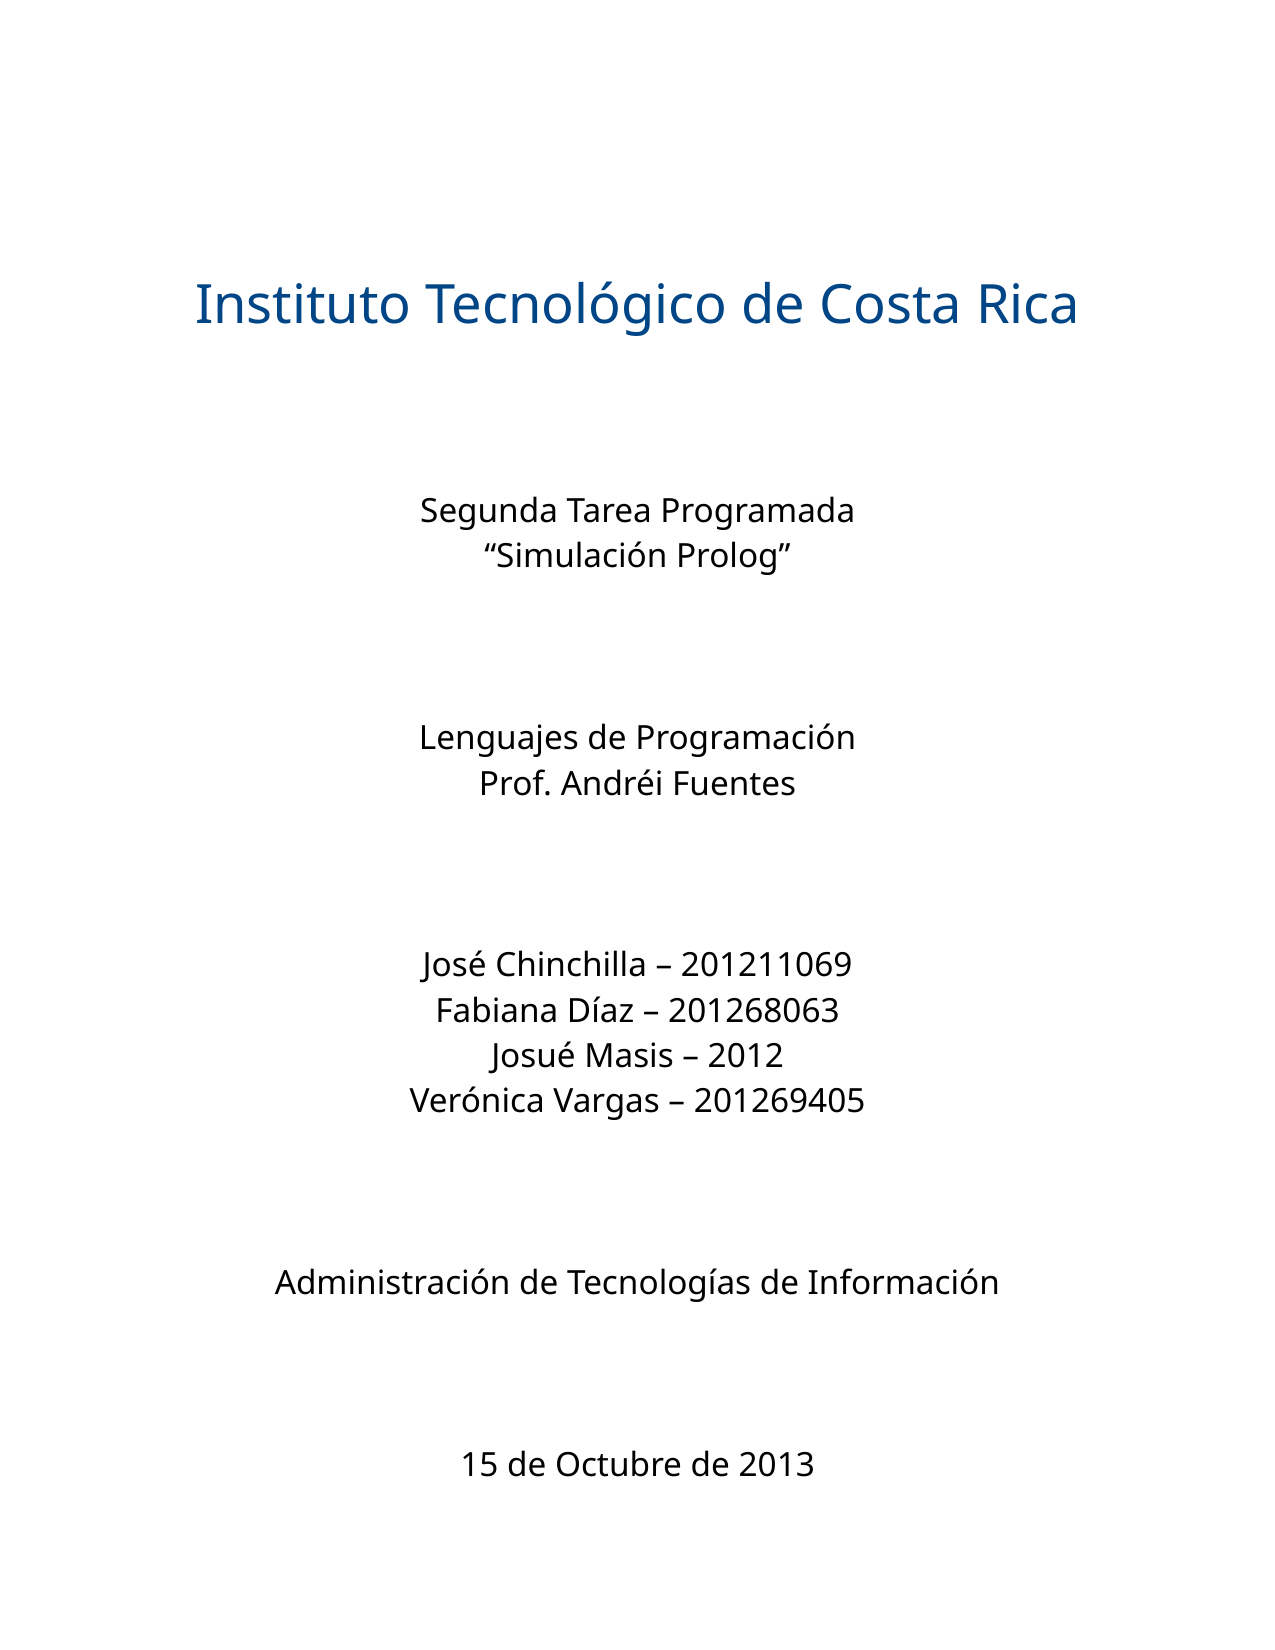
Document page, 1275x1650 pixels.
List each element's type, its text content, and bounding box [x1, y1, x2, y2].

text “Simulación Prolog” [118, 532, 1157, 578]
text Josué Masis – 2012 [118, 1032, 1157, 1077]
text Administración de Tecnologías de Información [118, 1259, 1157, 1304]
text Fabiana Díaz – 201268063 [118, 986, 1157, 1032]
text José Chinchilla – 201211069 [118, 941, 1157, 986]
text Instituto Tecnológico de Costa Rica [118, 266, 1157, 339]
text 15 de Octubre de 2013 [118, 1441, 1157, 1486]
text Verónica Vargas – 201269405 [118, 1077, 1157, 1123]
text Lenguajes de Programación [118, 714, 1157, 759]
text Prof. Andréi Fuentes [118, 759, 1157, 805]
text Segunda Tarea Programada [118, 487, 1157, 532]
